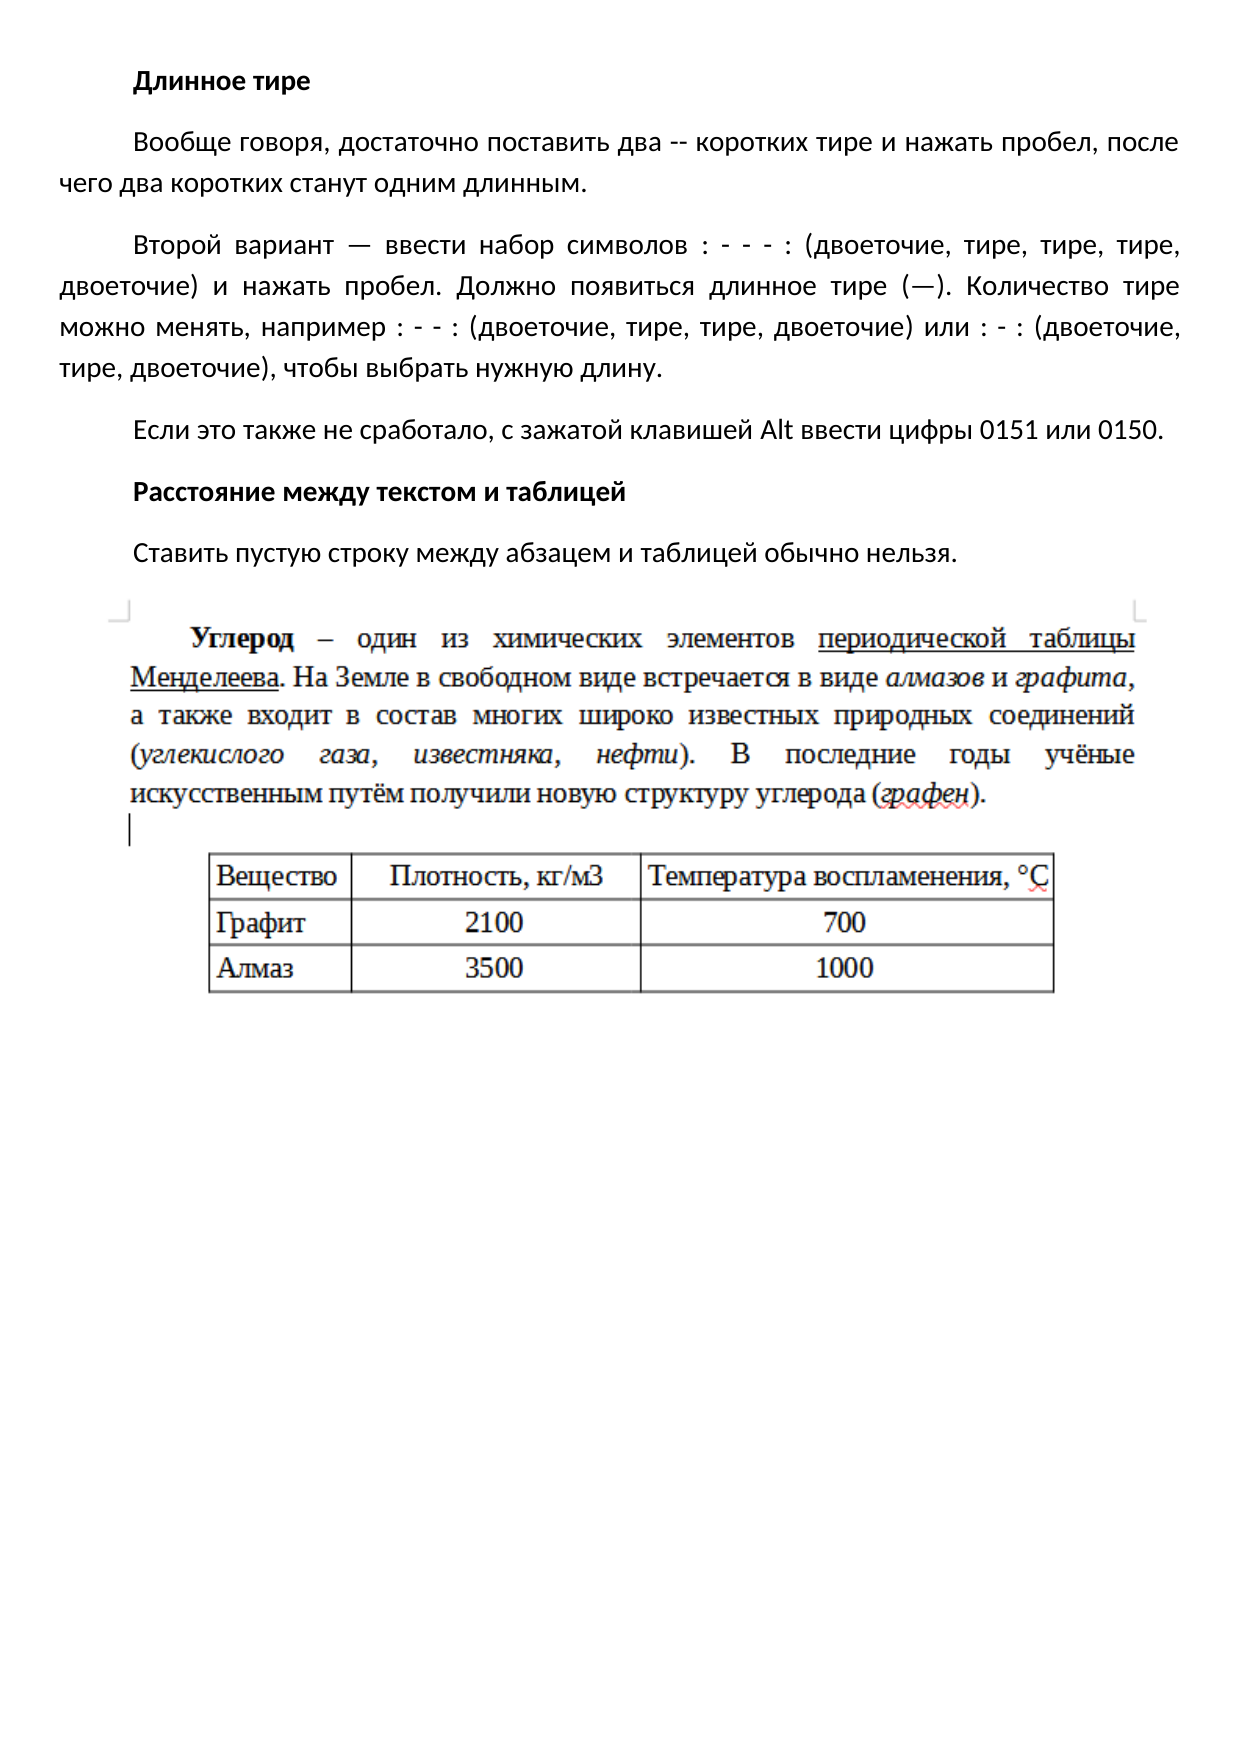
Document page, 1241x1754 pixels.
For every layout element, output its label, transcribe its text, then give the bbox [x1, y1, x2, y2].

text Ставить пустую строку между абзацем и таблицей обычно нельзя. [59, 534, 1181, 570]
text Вообще говоря, достаточно поставить два -- коротких тире и нажать пробел, после чего два коротких станут одним длинным. [59, 123, 1181, 200]
text Расстояние между текстом и таблицей [59, 473, 1181, 508]
text Второй вариант — ввести набор символов : - - - : (двоеточие, тире, тире, тире, двоеточие) и нажать пробел. Должно появиться длинное тире (—). Количество тире можно менять, например : - - : (двоеточие, тире, тире, двоеточие) или : - : (двоеточие, тире, двоеточие), чтобы выбрать нужную длину. [59, 226, 1181, 385]
picture [93, 596, 1147, 1017]
text Если это также не сработало, с зажатой клавишей Alt ввести цифры 0151 или 0150. [59, 411, 1181, 446]
text Длинное тире [59, 62, 1181, 97]
